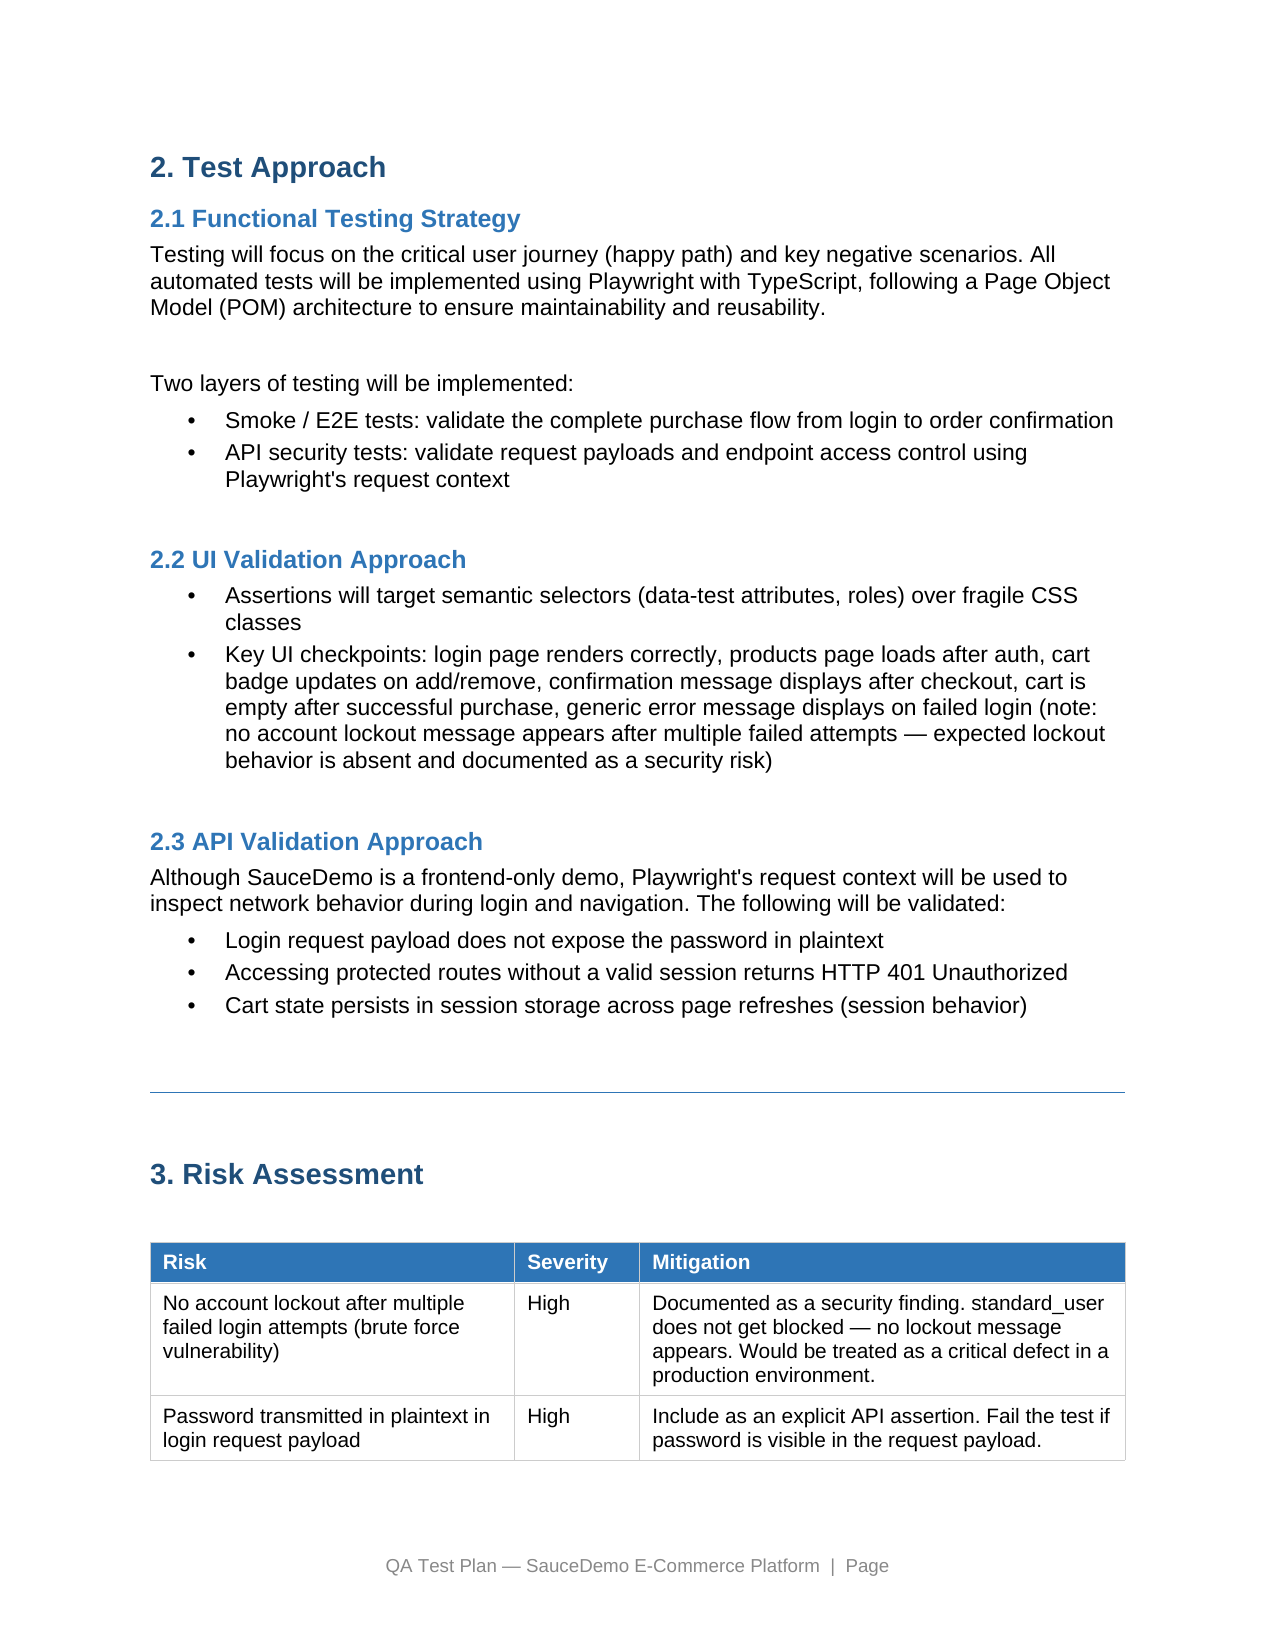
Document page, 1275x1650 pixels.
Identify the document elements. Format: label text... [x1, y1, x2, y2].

table_cell High [515, 1284, 639, 1395]
list Accessing protected routes without a valid session returns HTTP 401 Unauthorized [187, 959, 1125, 986]
list Smoke / E2E tests: validate the complete purchase flow from login to order confirmation [187, 407, 1125, 433]
list API security tests: validate request payloads and endpoint access control using Playwright's request context [187, 439, 1125, 492]
list Cart state persists in session storage across page refreshes (session behavior) [187, 992, 1125, 1018]
list Login request payload does not expose the password in plaintext [187, 927, 1125, 953]
table_header Risk [151, 1243, 514, 1282]
table_cell Password transmitted in plaintext in login request payload [151, 1396, 514, 1460]
subtitle 2.3 API Validation Approach [150, 827, 1125, 855]
table_cell High [515, 1396, 639, 1460]
subtitle 2.2 UI Validation Approach [150, 545, 1125, 574]
subtitle 2. Test Approach [150, 150, 1125, 183]
table_cell Documented as a security finding. standard_user does not get blocked — no lockout message appears. Would be treated as a critical defect in a production environment. [640, 1284, 1125, 1395]
table_header Severity [515, 1243, 639, 1282]
subtitle 2.1 Functional Testing Strategy [150, 204, 1125, 233]
list Key UI checkpoints: login page renders correctly, products page loads after auth, cart badge updates on add/remove, confirmation message displays after checkout, cart is empty after successful purchase, generic error message displays on failed login (note: no account lockout message appears after multiple failed attempts — expected lockout behavior is absent and documented as a security risk) [187, 641, 1125, 773]
subtitle 3. Risk Assessment [150, 1157, 1125, 1190]
text Two layers of testing will be implemented: [150, 370, 1125, 396]
table_cell Include as an explicit API assertion. Fail the test if password is visible in the request payload. [640, 1396, 1125, 1460]
list Assertions will target semantic selectors (data-test attributes, roles) over fragile CSS classes [187, 582, 1125, 635]
table_cell No account lockout after multiple failed login attempts (brute force vulnerability) [151, 1284, 514, 1395]
text Testing will focus on the critical user journey (happy path) and key negative scenarios. All automated tests will be implemented using Playwright with TypeScript, following a Page Object Model (POM) architecture to ensure maintainability and reusability. [150, 241, 1125, 321]
text Although SauceDemo is a frontend-only demo, Playwright's request context will be used to inspect network behavior during login and navigation. The following will be validated: [150, 864, 1125, 916]
table_header Mitigation [640, 1243, 1125, 1282]
